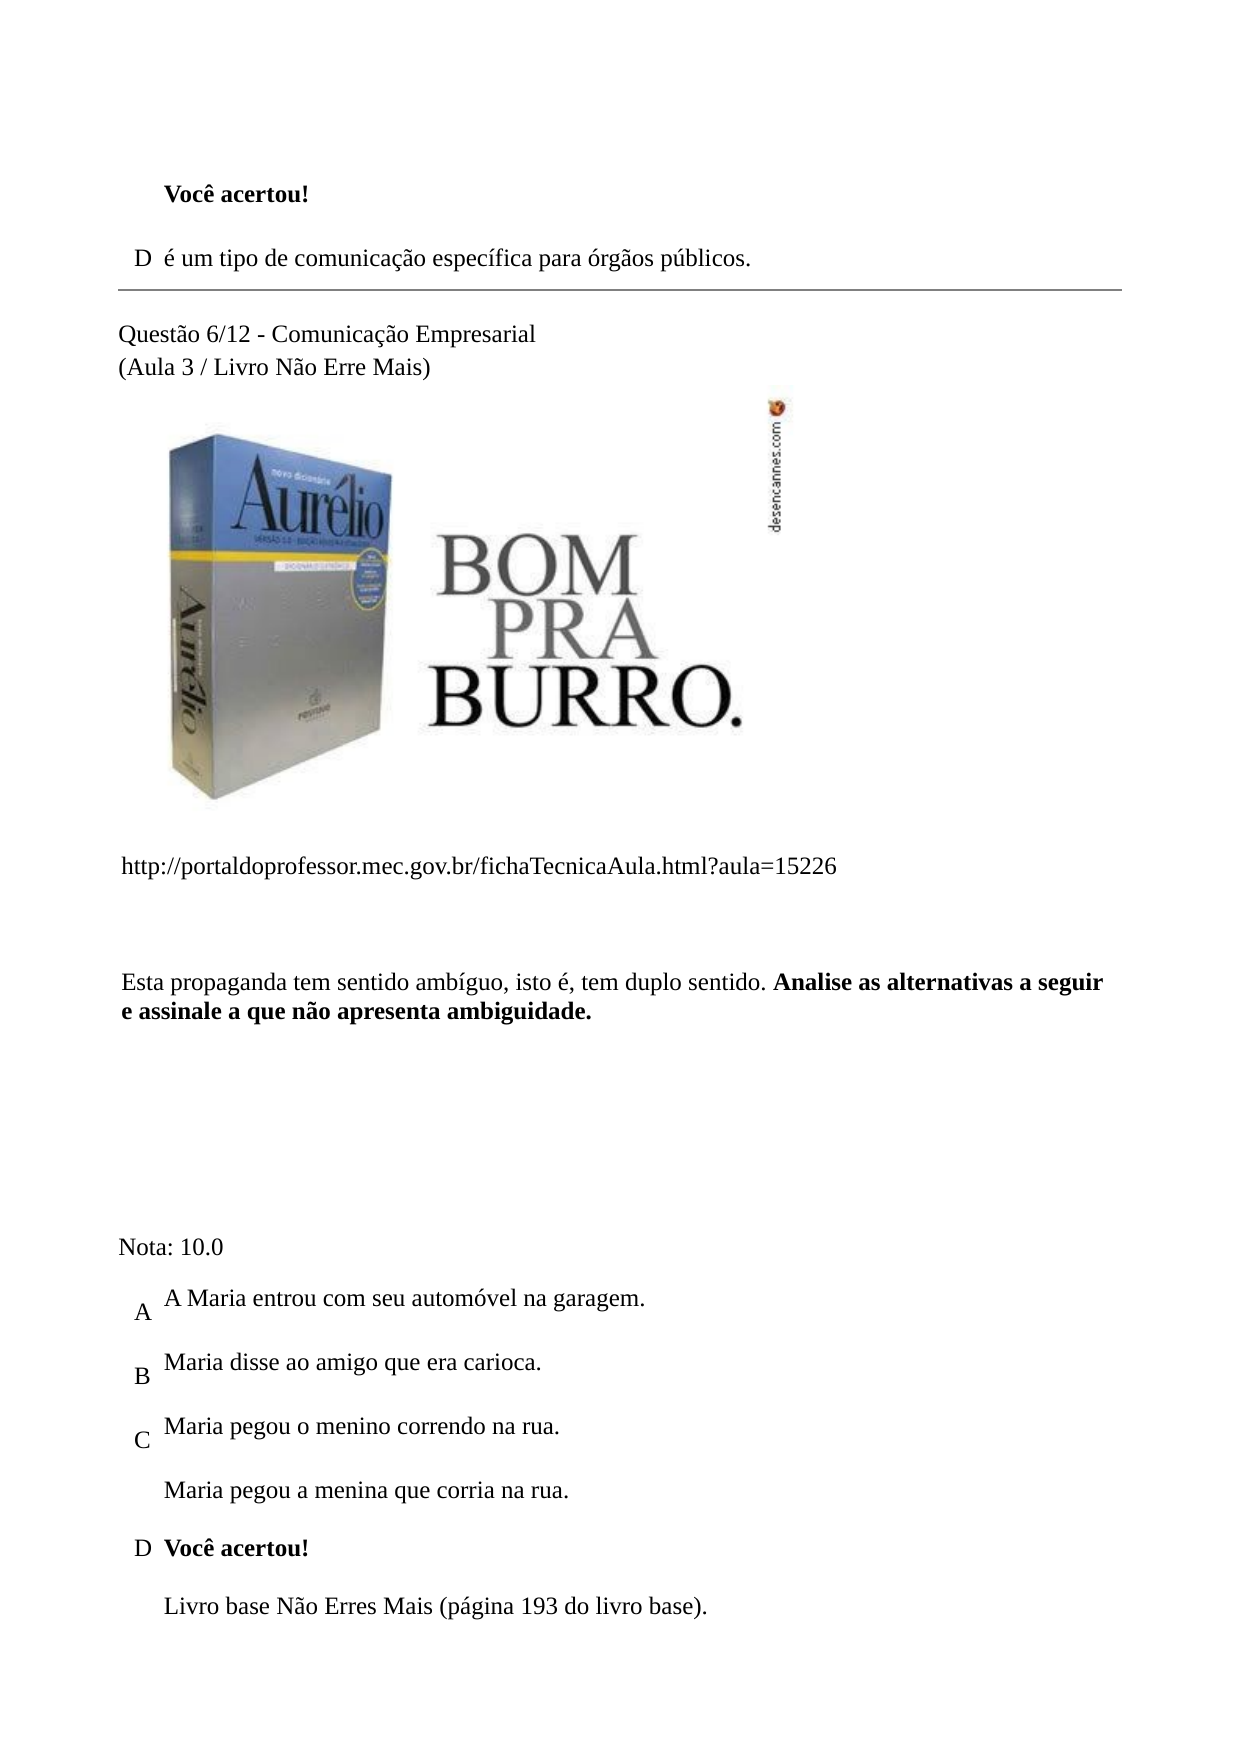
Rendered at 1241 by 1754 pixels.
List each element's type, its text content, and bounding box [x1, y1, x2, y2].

picture [118, 385, 798, 839]
text (Aula 3 / Livro Não Erre Mais) [118, 352, 1122, 844]
table_cell Maria pegou o menino correndo na rua. [161, 1408, 718, 1472]
table_cell [118, 1472, 131, 1623]
table_cell [118, 1344, 131, 1408]
table_header http://portaldoprofessor.mec.gov.br/fichaTecnicaAula.html?aula=15226 Esta propaganda tem sentido ambíguo, isto é, tem duplo sentido. Analise as alternativas a seguir e assinale a que não apresenta ambiguidade. [118, 848, 1122, 1232]
text Nota: 10.0 [118, 1232, 1114, 1261]
table_header A Maria entrou com seu automóvel na garagem. [161, 1280, 718, 1344]
table_cell [118, 1408, 131, 1472]
table_header [118, 1280, 131, 1344]
table_cell Maria disse ao amigo que era carioca. [161, 1344, 718, 1408]
text Questão 6/12 - Comunicação Empresarial [118, 319, 1122, 348]
table_cell C [131, 1408, 161, 1472]
table_cell [118, 240, 131, 275]
table_cell B [131, 1344, 161, 1408]
table_cell Você acertou! [161, 118, 1027, 240]
table_header A [131, 1280, 161, 1344]
table_cell [118, 118, 131, 240]
table_cell é um tipo de comunicação específica para órgãos públicos. [161, 240, 1027, 275]
table_cell D [131, 240, 161, 275]
table_cell Maria pegou a menina que corria na rua. Você acertou! Livro base Não Erres Mais (página 193 do livro base). [161, 1472, 718, 1623]
table_cell D [131, 1472, 161, 1623]
table_cell [131, 118, 161, 240]
